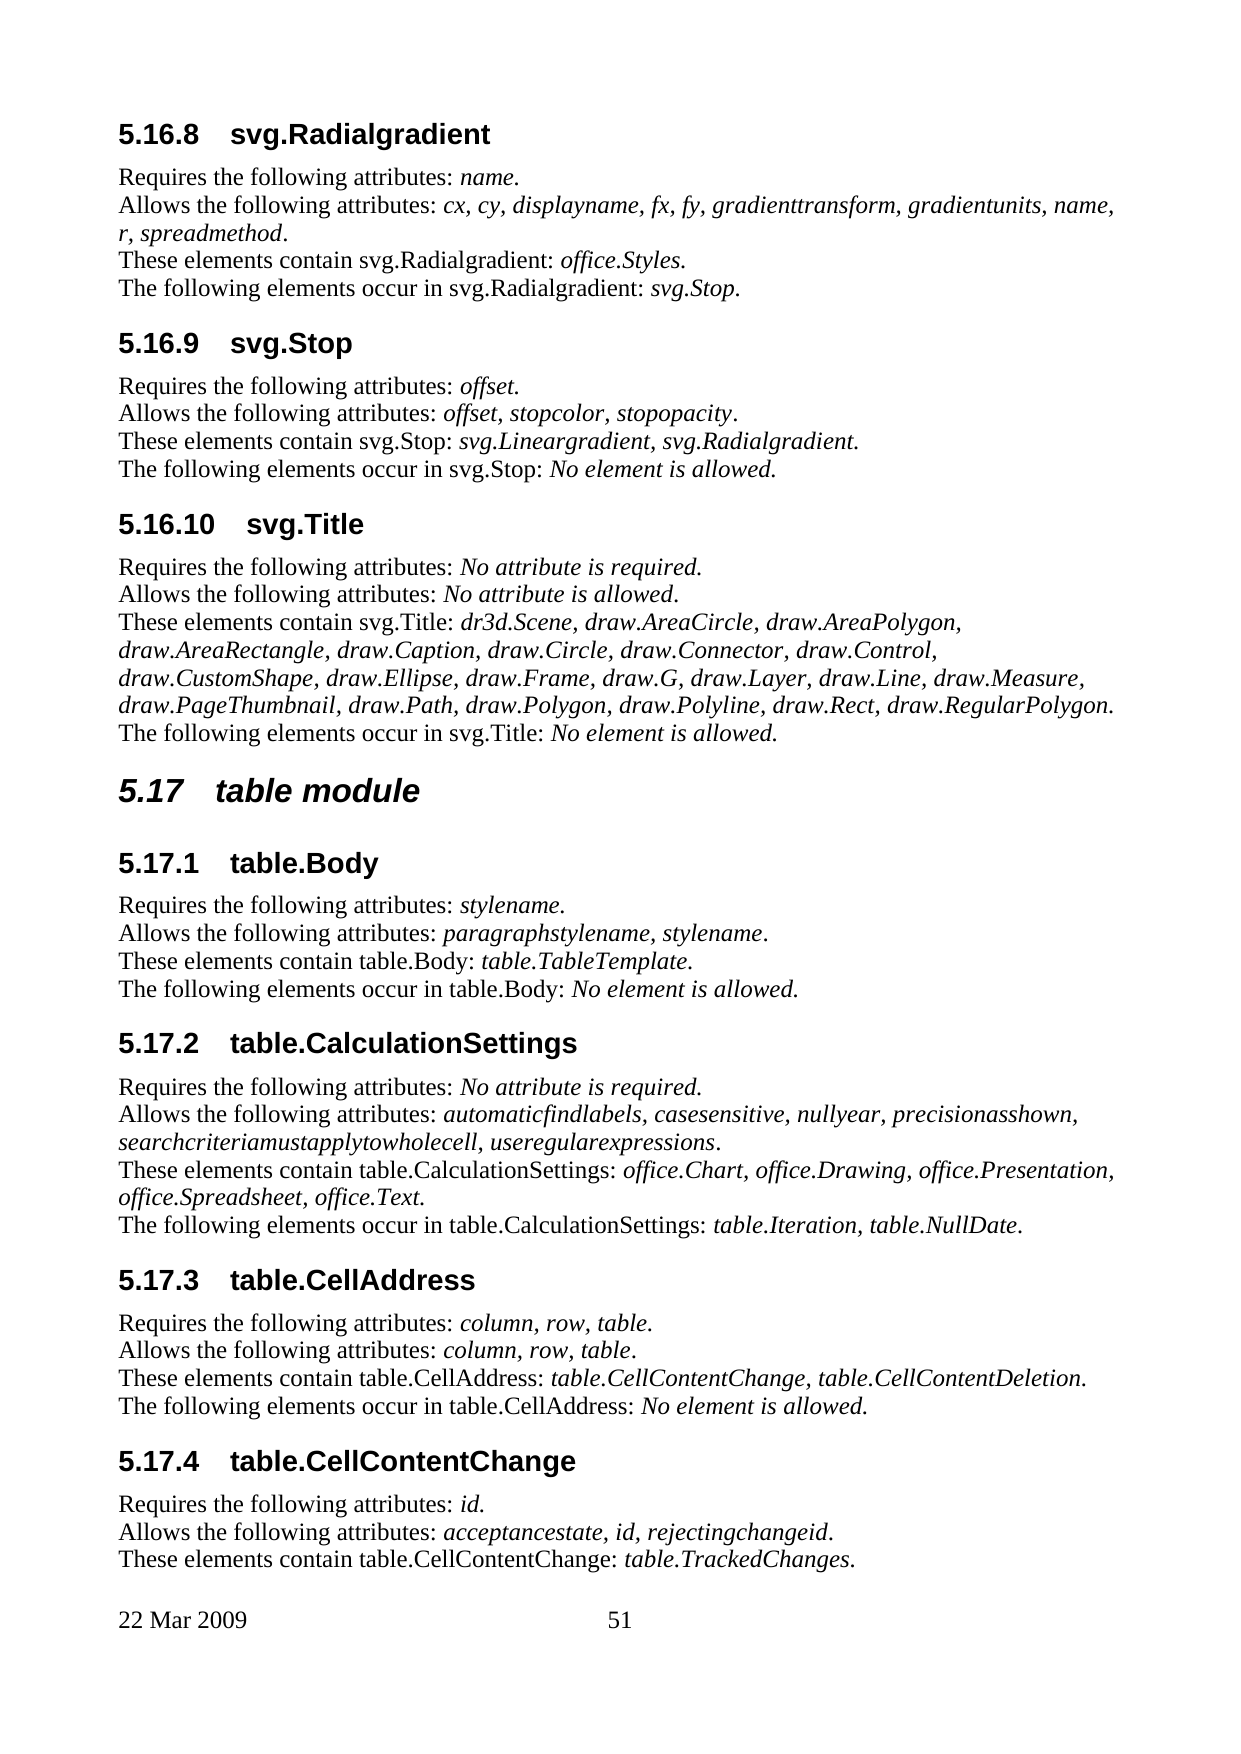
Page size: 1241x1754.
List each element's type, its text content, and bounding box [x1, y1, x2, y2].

subtitle table.CellContentChange [118, 1445, 1122, 1477]
text Allows the following attributes: cx, cy, displayname, fx, fy, gradienttransform, gradientunits, name, r, spreadmethod. [118, 191, 1122, 246]
subtitle svg.Stop [118, 327, 1122, 359]
text Requires the following attributes: id. [118, 1490, 1122, 1518]
text Requires the following attributes: No attribute is required. [118, 553, 1122, 581]
text The following elements occur in table.CalculationSettings: table.Iteration, table.NullDate. [118, 1211, 1122, 1239]
text Requires the following attributes: name. [118, 163, 1122, 191]
text Requires the following attributes: column, row, table. [118, 1309, 1122, 1337]
text Requires the following attributes: offset. [118, 372, 1122, 399]
text The following elements occur in table.Body: No element is allowed. [118, 975, 1122, 1002]
subtitle table.CalculationSettings [118, 1027, 1122, 1060]
subtitle svg.Radialgradient [118, 118, 1122, 151]
text These elements contain table.CellContentChange: table.TrackedChanges. [118, 1545, 1122, 1573]
text The following elements occur in svg.Stop: No element is allowed. [118, 455, 1122, 483]
text These elements contain table.CalculationSettings: office.Chart, office.Drawing, office.Presentation, office.Spreadsheet, office.Text. [118, 1156, 1122, 1211]
text The following elements occur in svg.Title: No element is allowed. [118, 719, 1122, 747]
text Allows the following attributes: offset, stopcolor, stopopacity. [118, 399, 1122, 427]
text Requires the following attributes: stylename. [118, 892, 1122, 919]
text These elements contain table.Body: table.TableTemplate. [118, 947, 1122, 975]
text The following elements occur in svg.Radialgradient: svg.Stop. [118, 274, 1122, 302]
text Requires the following attributes: No attribute is required. [118, 1073, 1122, 1100]
text Allows the following attributes: No attribute is allowed. [118, 581, 1122, 608]
text These elements contain svg.Title: dr3d.Scene, draw.AreaCircle, draw.AreaPolygon, draw.AreaRectangle, draw.Caption, draw.Circle, draw.Connector, draw.Control, draw.CustomShape, draw.Ellipse, draw.Frame, draw.G, draw.Layer, draw.Line, draw.Measure, draw.PageThumbnail, draw.Path, draw.Polygon, draw.Polyline, draw.Rect, draw.RegularPolygon. [118, 608, 1122, 719]
text Allows the following attributes: paragraphstylename, stylename. [118, 919, 1122, 947]
text Allows the following attributes: automaticfindlabels, casesensitive, nullyear, precisionasshown, searchcriteriamustapplytowholecell, useregularexpressions. [118, 1100, 1122, 1156]
subtitle svg.Title [118, 508, 1122, 540]
subtitle table module [118, 772, 1122, 809]
subtitle table.CellAddress [118, 1264, 1122, 1296]
text These elements contain svg.Stop: svg.Lineargradient, svg.Radialgradient. [118, 427, 1122, 455]
text Allows the following attributes: column, row, table. [118, 1337, 1122, 1364]
text These elements contain table.CellAddress: table.CellContentChange, table.CellContentDeletion. [118, 1364, 1122, 1392]
text Allows the following attributes: acceptancestate, id, rejectingchangeid. [118, 1518, 1122, 1545]
subtitle table.Body [118, 847, 1122, 879]
text These elements contain svg.Radialgradient: office.Styles. [118, 246, 1122, 274]
text The following elements occur in table.CellAddress: No element is allowed. [118, 1392, 1122, 1420]
